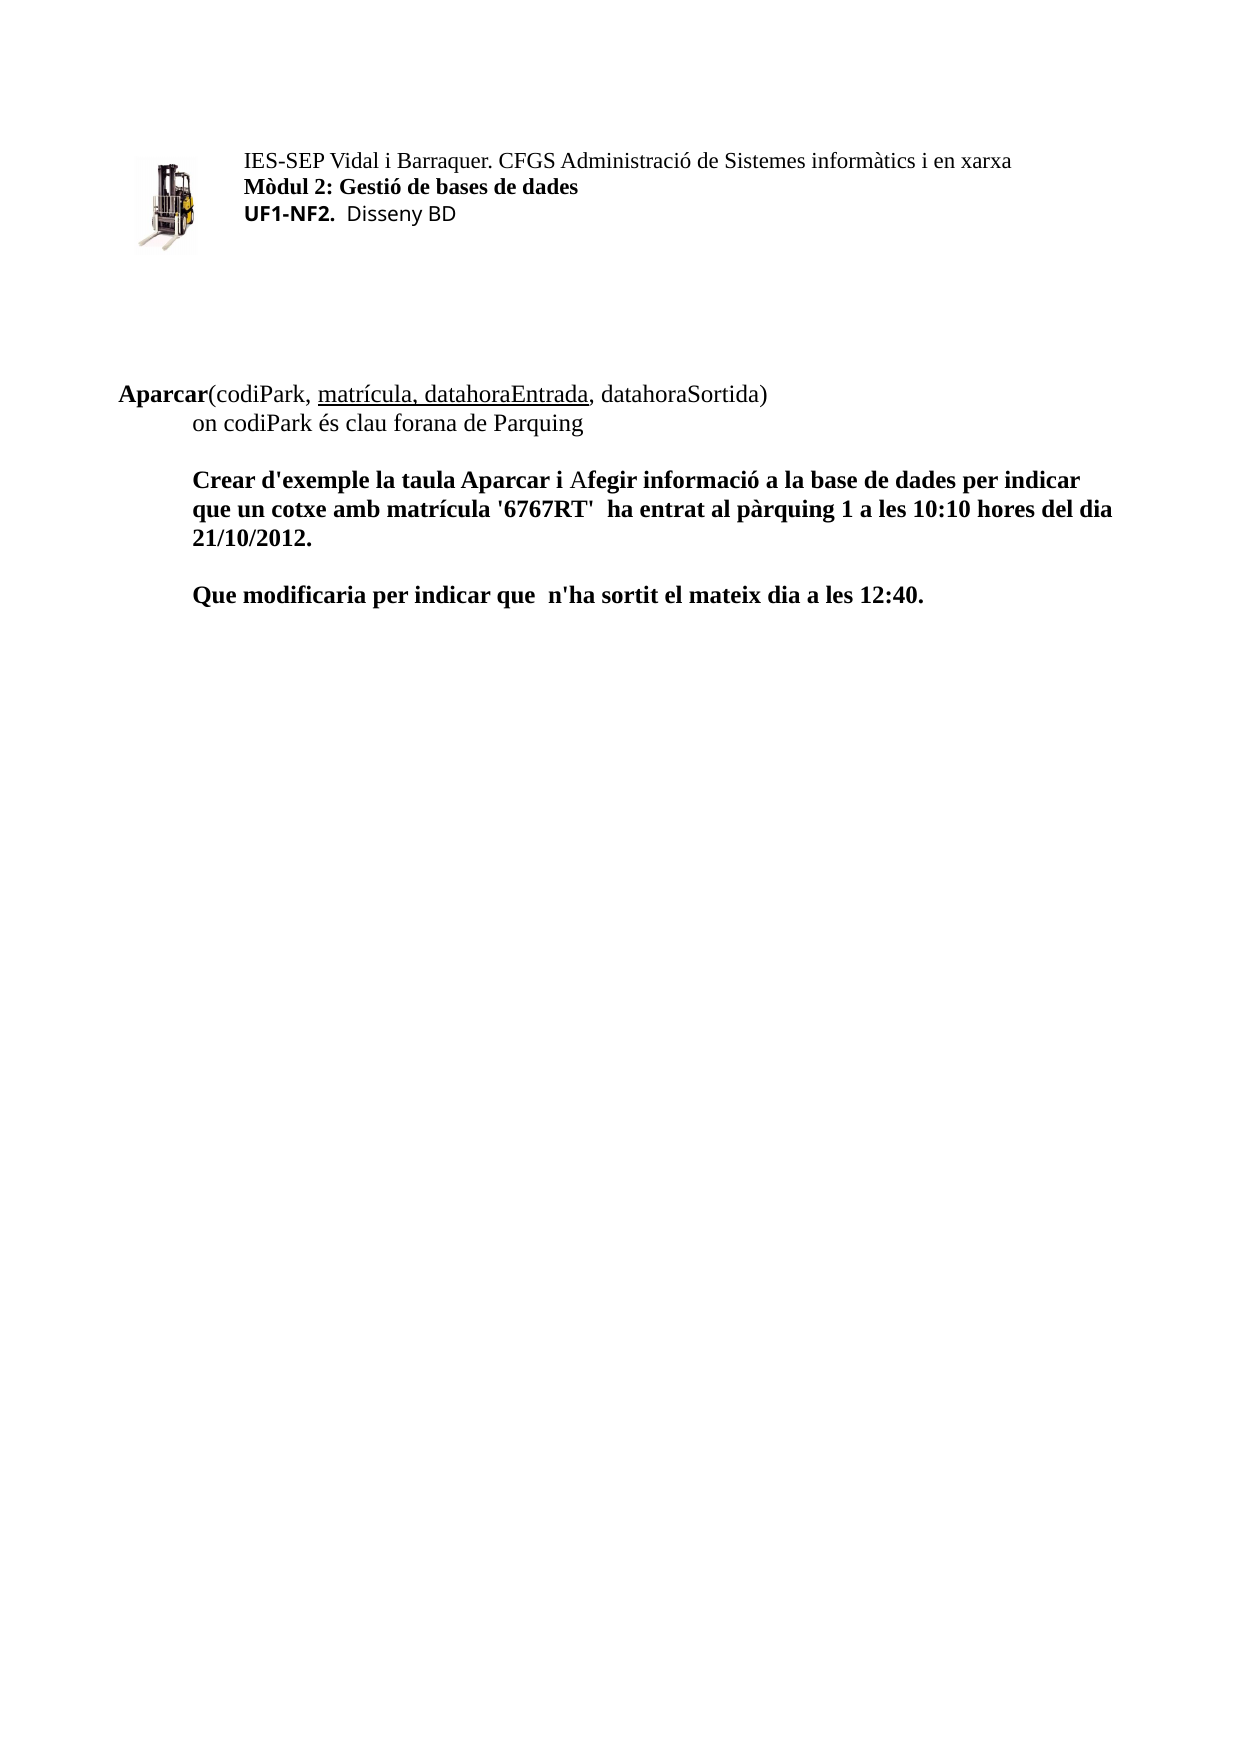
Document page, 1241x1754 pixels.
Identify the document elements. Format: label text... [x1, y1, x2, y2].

text Que modificaria per indicar que n'ha sortit el mateix dia a les 12:40. [192, 581, 1122, 609]
text Crear d'exemple la taula Aparcar i Afegir informació a la base de dades per indicar que un cotxe amb matrícula '6767RT' ha entrat al pàrquing 1 a les 10:10 hores del dia 21/10/2012. [192, 466, 1122, 552]
text on codiPark és clau forana de Parquing [118, 408, 1122, 437]
text Aparcar(codiPark, matrícula, datahoraEntrada, datahoraSortida) [118, 379, 1122, 408]
picture [134, 156, 198, 255]
